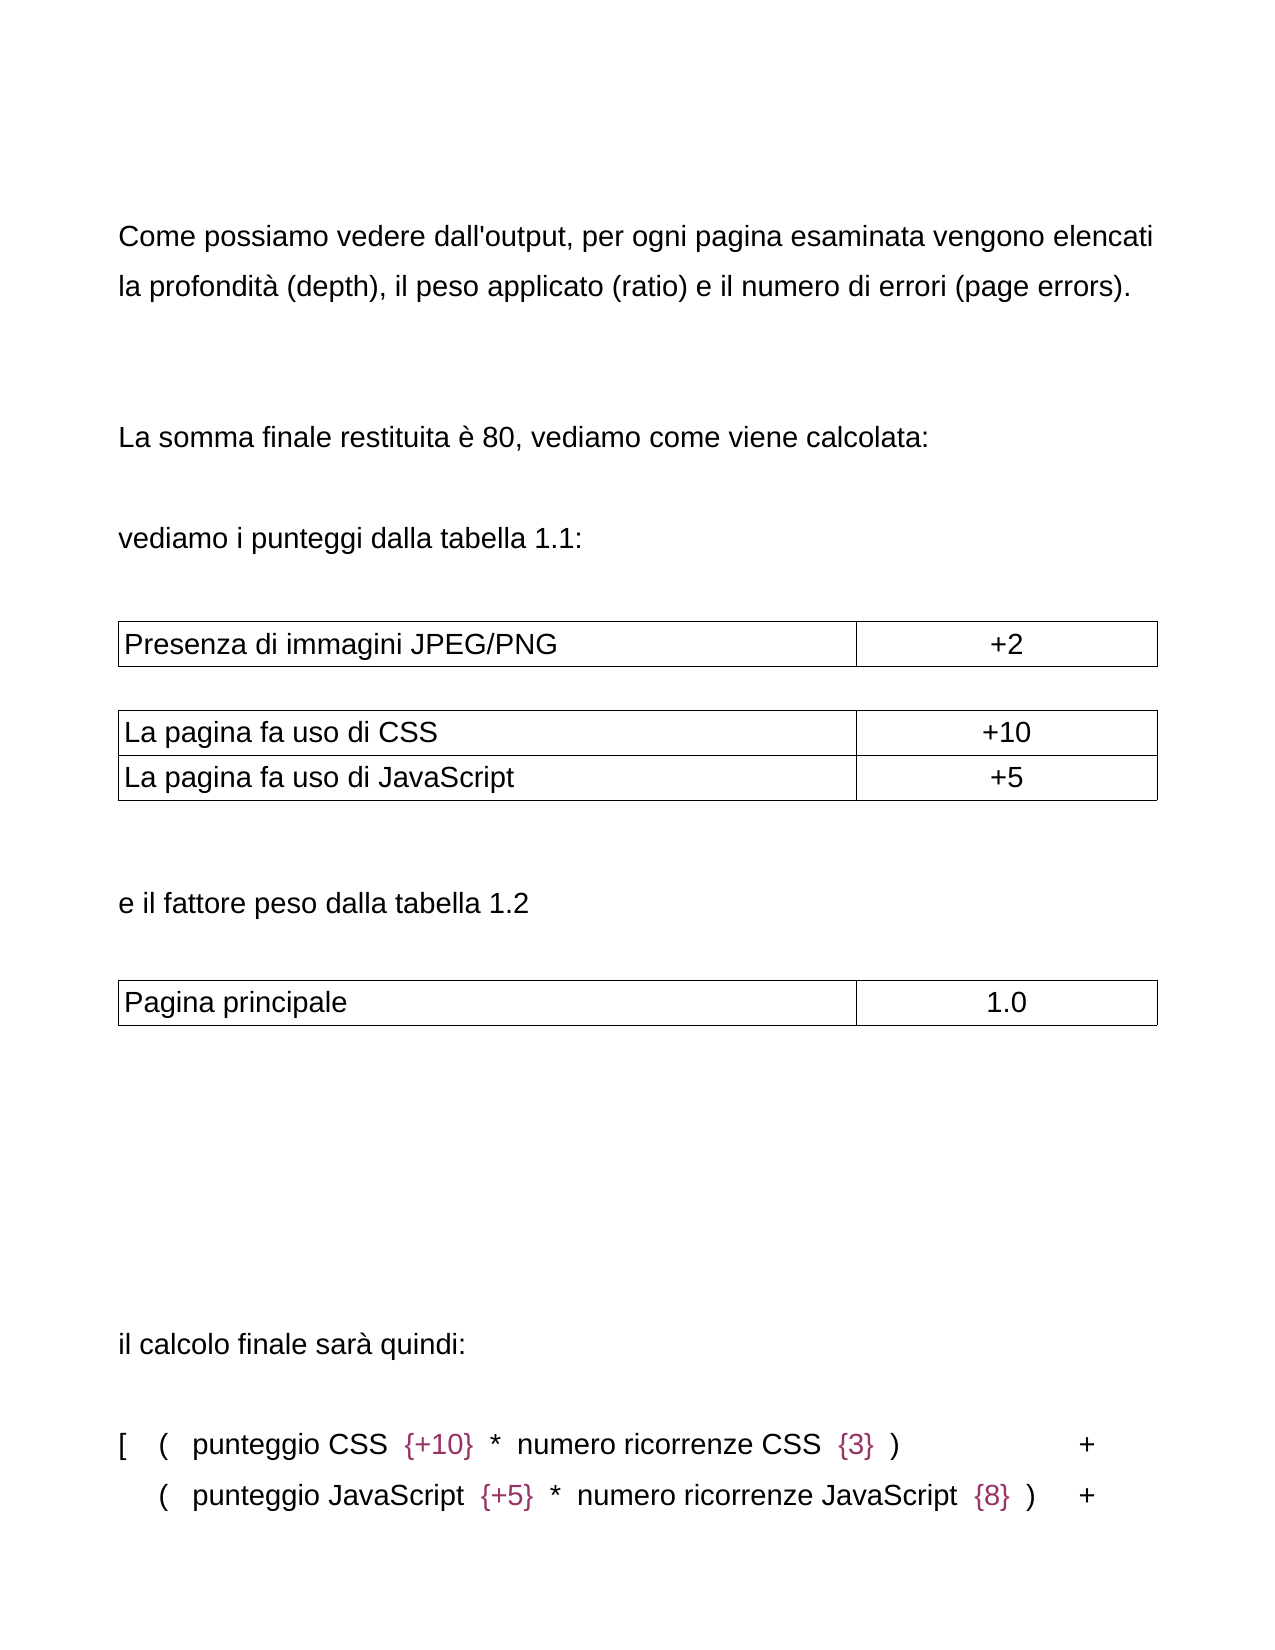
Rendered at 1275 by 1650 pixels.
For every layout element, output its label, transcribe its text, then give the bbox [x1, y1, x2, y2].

table_header Presenza di immagini JPEG/PNG [119, 622, 856, 666]
text Come possiamo vedere dall'output, per ogni pagina esaminata vengono elencati la profondità (depth), il peso applicato (ratio) e il numero di errori (page errors). [118, 219, 1157, 303]
table_header +2 [857, 622, 1157, 666]
table_header La pagina fa uso di CSS [119, 711, 856, 755]
text La somma finale restituita è 80, vediamo come viene calcolata: [118, 420, 1157, 453]
text e il fattore peso dalla tabella 1.2 [118, 886, 1157, 920]
text vediamo i punteggi dalla tabella 1.1: [118, 521, 1157, 554]
text ( punteggio JavaScript {+5} * numero ricorrenze JavaScript {8} ) + [118, 1478, 1157, 1511]
text [ ( punteggio CSS {+10} * numero ricorrenze CSS {3} ) + [118, 1427, 1157, 1461]
table_cell La pagina fa uso di JavaScript [119, 756, 856, 800]
table_header +10 [857, 711, 1157, 755]
text il calcolo finale sarà quindi: [118, 1327, 1157, 1360]
table_header Pagina principale [119, 981, 856, 1025]
table_header 1.0 [857, 981, 1157, 1025]
table_cell +5 [857, 756, 1157, 800]
